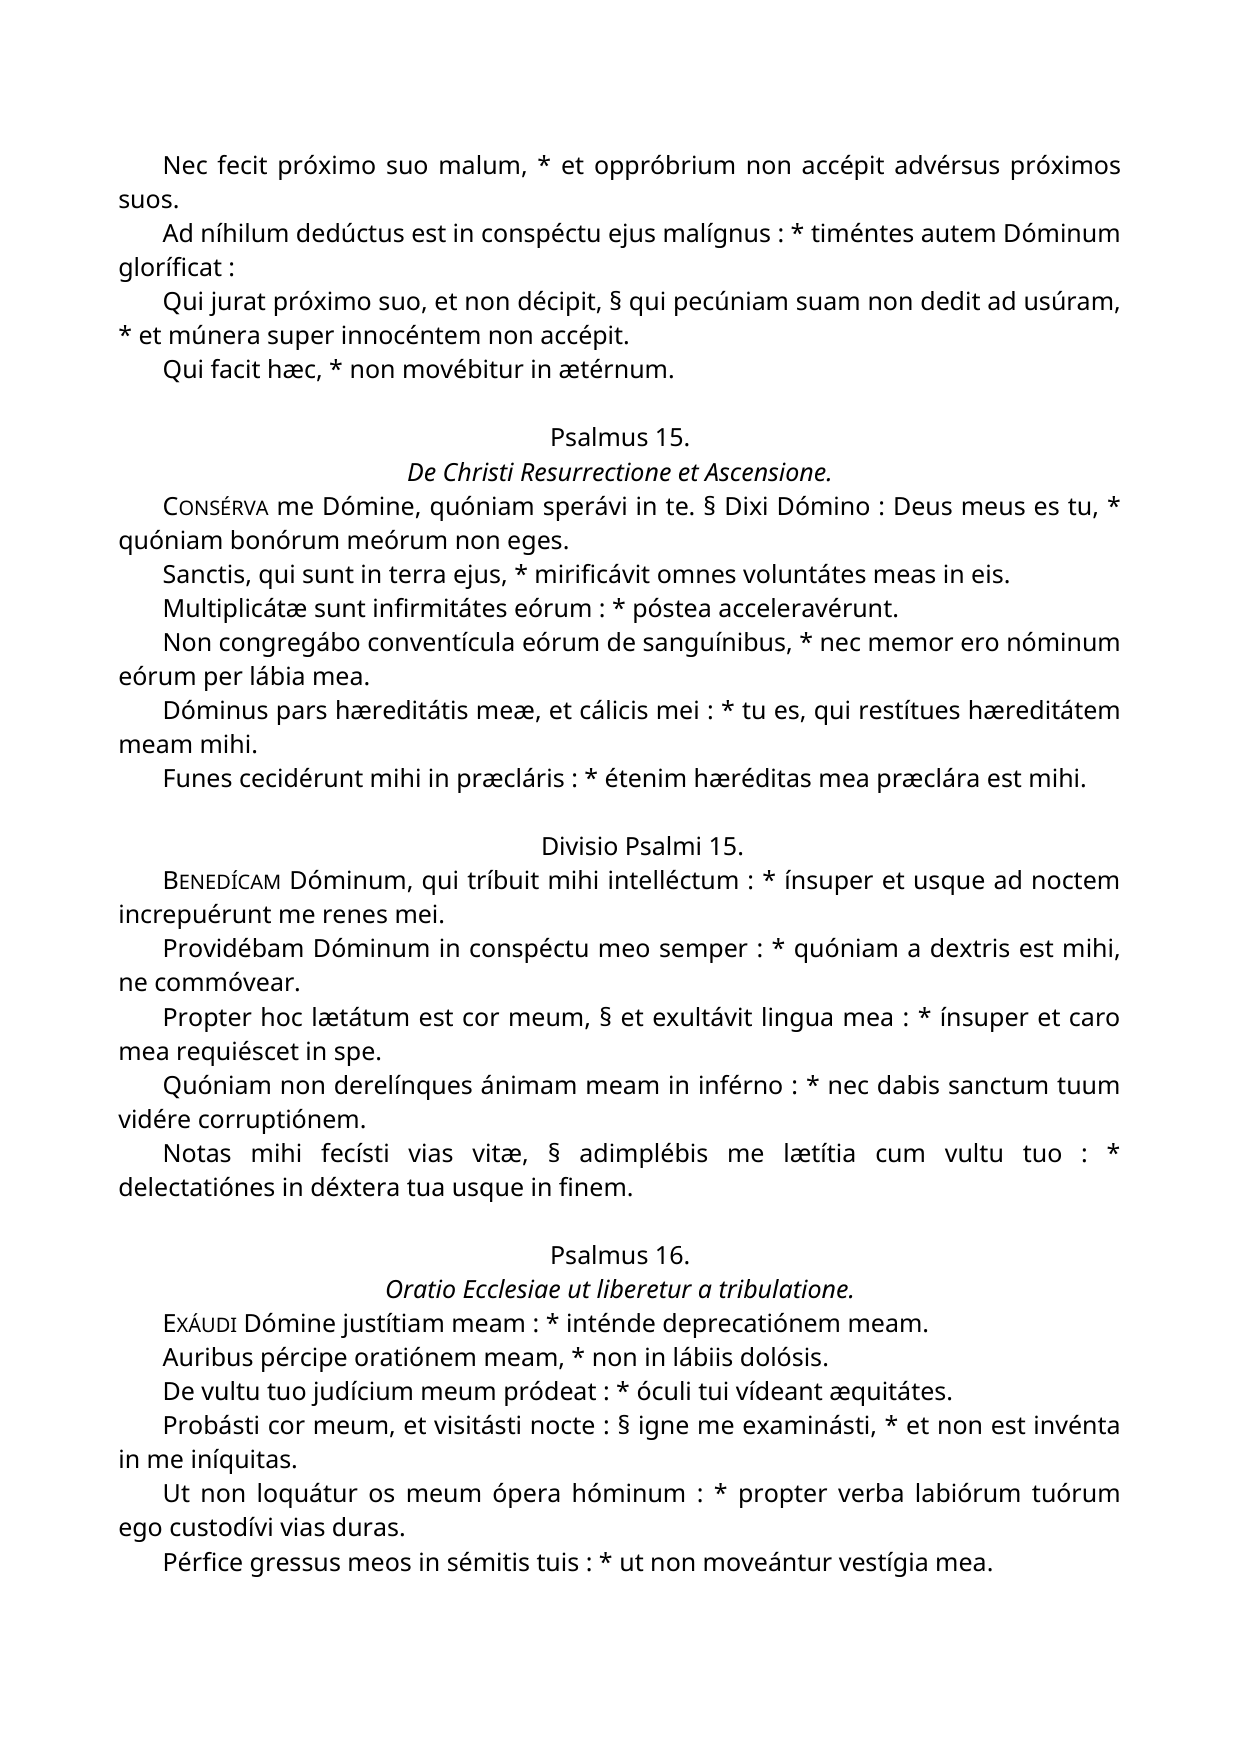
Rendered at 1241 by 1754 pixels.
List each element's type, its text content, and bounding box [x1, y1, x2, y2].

text Funes cecidérunt mihi in præcláris : * étenim hæréditas mea præclára est mihi. [118, 761, 1122, 795]
text Probásti cor meum, et visitásti nocte : § igne me examinásti, * et non est invénta in me iníquitas. [118, 1408, 1122, 1476]
text Ut non loquátur os meum ópera hóminum : * propter verba labiórum tuórum ego custodívi vias duras. [118, 1476, 1122, 1544]
text Nec fecit próximo suo malum, * et oppróbrium non accépit advérsus próximos suos. [118, 148, 1122, 216]
text Psalmus 15. [118, 420, 1122, 454]
text Consérva me Dómine, quóniam sperávi in te. § Dixi Dómino : Deus meus es tu, * quóniam bonórum meórum non eges. [118, 488, 1122, 556]
text Qui facit hæc, * non movébitur in ætérnum. [118, 352, 1122, 386]
text Divisio Psalmi 15. [118, 829, 1122, 863]
text Quóniam non derelínques ánimam meam in inférno : * nec dabis sanctum tuum vidére corruptiónem. [118, 1067, 1122, 1135]
text De Christi Resurrectione et Ascensione. [118, 454, 1122, 488]
text Ad níhilum dedúctus est in conspéctu ejus malígnus : * timéntes autem Dóminum gloríficat : [118, 216, 1122, 284]
text Qui jurat próximo suo, et non décipit, § qui pecúniam suam non dedit ad usúram, * et múnera super innocéntem non accépit. [118, 284, 1122, 352]
text Oratio Ecclesiae ut liberetur a tribulatione. [118, 1272, 1122, 1306]
text Sanctis, qui sunt in terra ejus, * mirificávit omnes voluntátes meas in eis. [118, 556, 1122, 590]
text Benedícam Dóminum, qui tríbuit mihi intelléctum : * ínsuper et usque ad noctem increpuérunt me renes mei. [118, 863, 1122, 931]
text Propter hoc lætátum est cor meum, § et exultávit lingua mea : * ínsuper et caro mea requiéscet in spe. [118, 999, 1122, 1067]
text Providébam Dóminum in conspéctu meo semper : * quóniam a dextris est mihi, ne commóvear. [118, 931, 1122, 999]
text Dóminus pars hæreditátis meæ, et cálicis mei : * tu es, qui restítues hæreditátem meam mihi. [118, 693, 1122, 761]
text Psalmus 16. [118, 1238, 1122, 1272]
text De vultu tuo judícium meum pródeat : * óculi tui vídeant æquitátes. [118, 1374, 1122, 1408]
text Non congregábo conventícula eórum de sanguínibus, * nec memor ero nóminum eórum per lábia mea. [118, 624, 1122, 693]
text Notas mihi fecísti vias vitæ, § adimplébis me lætítia cum vultu tuo : * delectatiónes in déxtera tua usque in finem. [118, 1135, 1122, 1203]
text Exáudi Dómine justítiam meam : * inténde deprecatiónem meam. [118, 1306, 1122, 1340]
text Multiplicátæ sunt infirmitátes eórum : * póstea acceleravérunt. [118, 590, 1122, 624]
text Pérfice gressus meos in sémitis tuis : * ut non moveántur vestígia mea. [118, 1544, 1122, 1578]
text Auribus pércipe oratiónem meam, * non in lábiis dolósis. [118, 1340, 1122, 1374]
